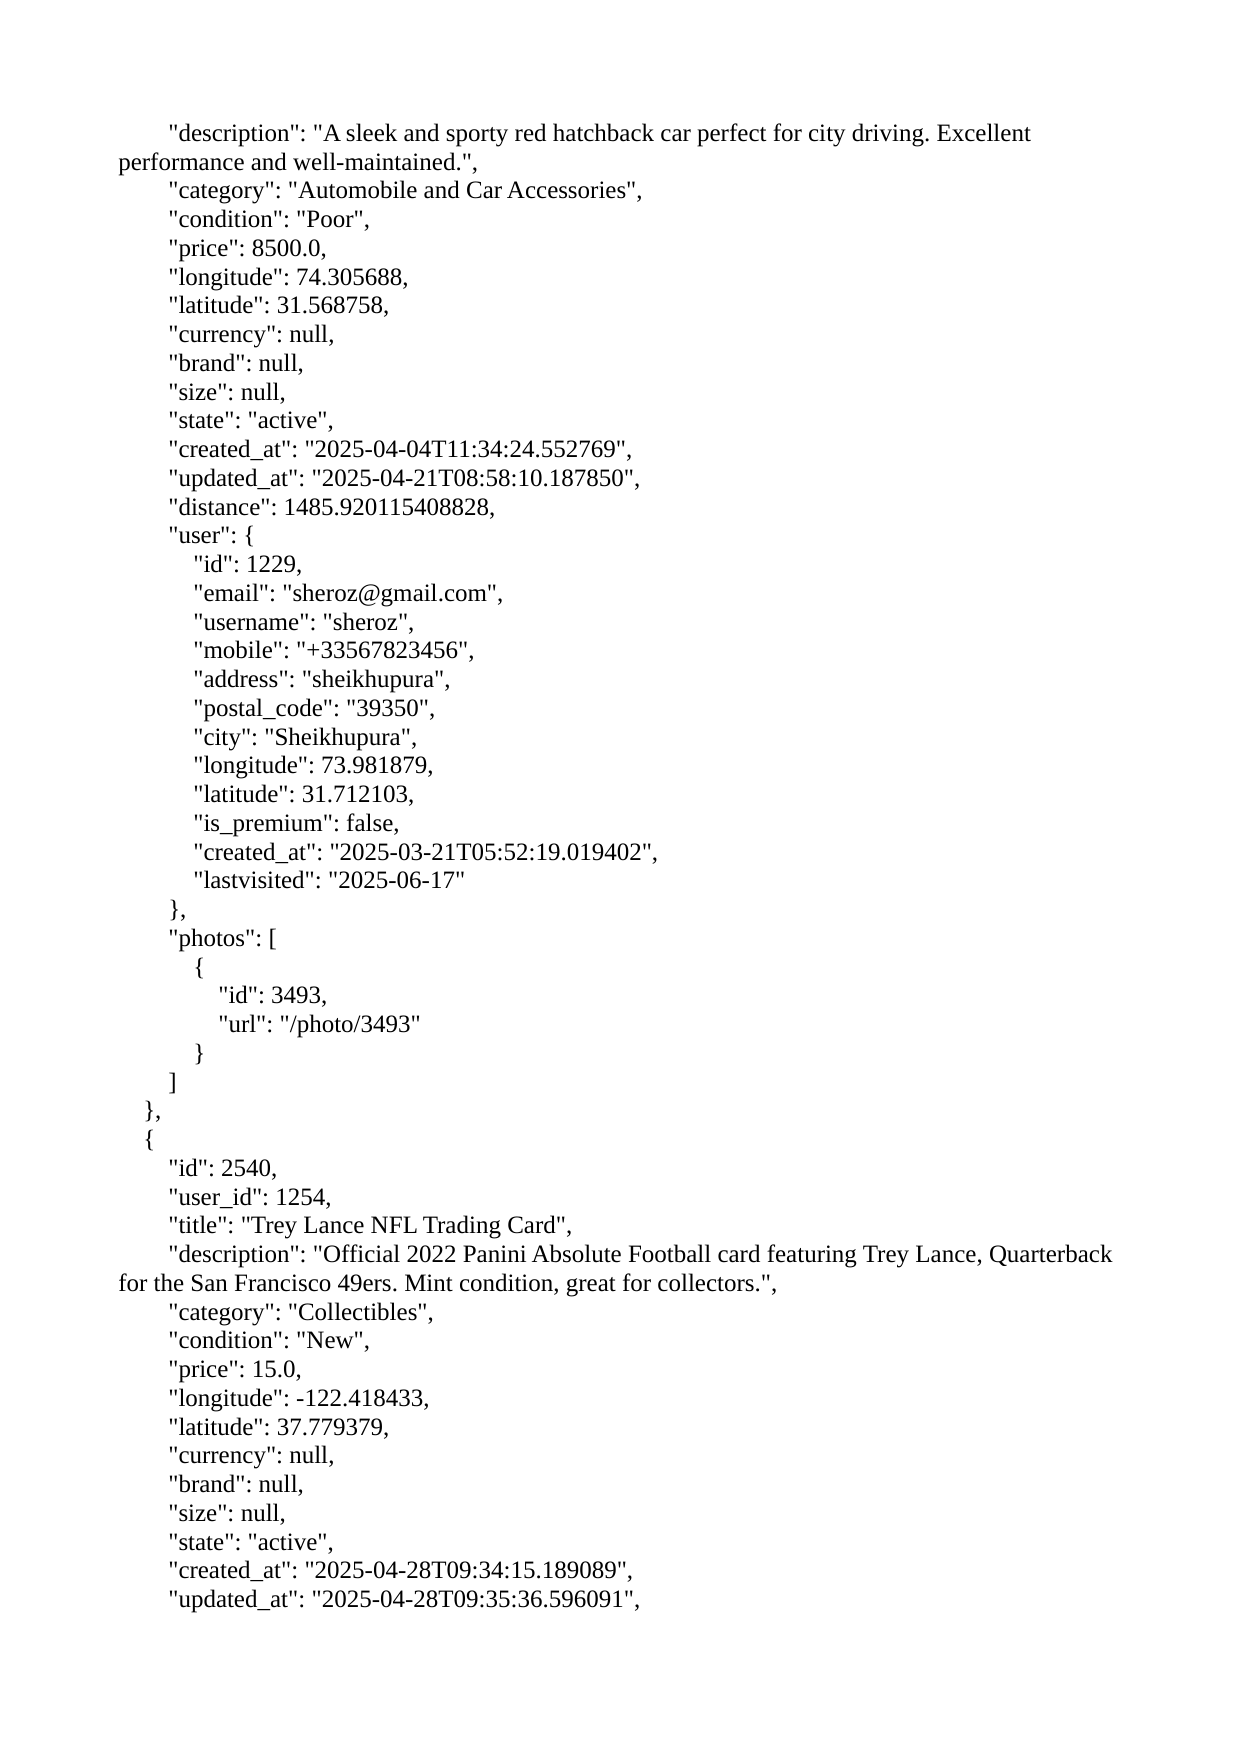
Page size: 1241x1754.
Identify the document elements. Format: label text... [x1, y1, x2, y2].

text "brand": null, [118, 348, 1122, 377]
text ] [118, 1067, 1122, 1096]
text "brand": null, [118, 1469, 1122, 1498]
text "photos": [ [118, 923, 1122, 952]
text "condition": "Poor", [118, 204, 1122, 233]
text "updated_at": "2025-04-28T09:35:36.596091", [118, 1584, 1122, 1613]
text "id": 3493, [118, 981, 1122, 1009]
text "created_at": "2025-04-04T11:34:24.552769", [118, 434, 1122, 463]
text { [118, 1124, 1122, 1153]
text "created_at": "2025-04-28T09:34:15.189089", [118, 1556, 1122, 1584]
text "id": 2540, [118, 1153, 1122, 1182]
text "latitude": 37.779379, [118, 1412, 1122, 1441]
text "address": "sheikhupura", [118, 664, 1122, 693]
text "size": null, [118, 1498, 1122, 1527]
text "email": "sheroz@gmail.com", [118, 578, 1122, 607]
text "latitude": 31.568758, [118, 291, 1122, 319]
text "longitude": 74.305688, [118, 262, 1122, 291]
text "description": "A sleek and sporty red hatchback car perfect for city driving. Excellent performance and well-maintained.", [118, 118, 1122, 176]
text "user": { [118, 521, 1122, 549]
text "id": 1229, [118, 549, 1122, 578]
text "price": 8500.0, [118, 233, 1122, 262]
text "user_id": 1254, [118, 1182, 1122, 1211]
text "longitude": 73.981879, [118, 751, 1122, 779]
text "category": "Automobile and Car Accessories", [118, 176, 1122, 204]
text "lastvisited": "2025-06-17" [118, 866, 1122, 894]
text "price": 15.0, [118, 1354, 1122, 1383]
text "state": "active", [118, 406, 1122, 434]
text "mobile": "+33567823456", [118, 636, 1122, 664]
text "size": null, [118, 377, 1122, 406]
text "currency": null, [118, 319, 1122, 348]
text "latitude": 31.712103, [118, 779, 1122, 808]
text "city": "Sheikhupura", [118, 722, 1122, 751]
text "updated_at": "2025-04-21T08:58:10.187850", [118, 463, 1122, 492]
text { [118, 952, 1122, 981]
text "is_premium": false, [118, 808, 1122, 837]
text }, [118, 1096, 1122, 1124]
text "description": "Official 2022 Panini Absolute Football card featuring Trey Lance, Quarterback for the San Francisco 49ers. Mint condition, great for collectors.", [118, 1239, 1122, 1297]
text "condition": "New", [118, 1326, 1122, 1354]
text }, [118, 894, 1122, 923]
text "distance": 1485.920115408828, [118, 492, 1122, 521]
text "postal_code": "39350", [118, 693, 1122, 722]
text "state": "active", [118, 1527, 1122, 1556]
text "created_at": "2025-03-21T05:52:19.019402", [118, 837, 1122, 866]
text "category": "Collectibles", [118, 1297, 1122, 1326]
text "username": "sheroz", [118, 607, 1122, 636]
text "url": "/photo/3493" [118, 1009, 1122, 1038]
text "currency": null, [118, 1441, 1122, 1469]
text "title": "Trey Lance NFL Trading Card", [118, 1211, 1122, 1239]
text } [118, 1038, 1122, 1067]
text "longitude": -122.418433, [118, 1383, 1122, 1412]
